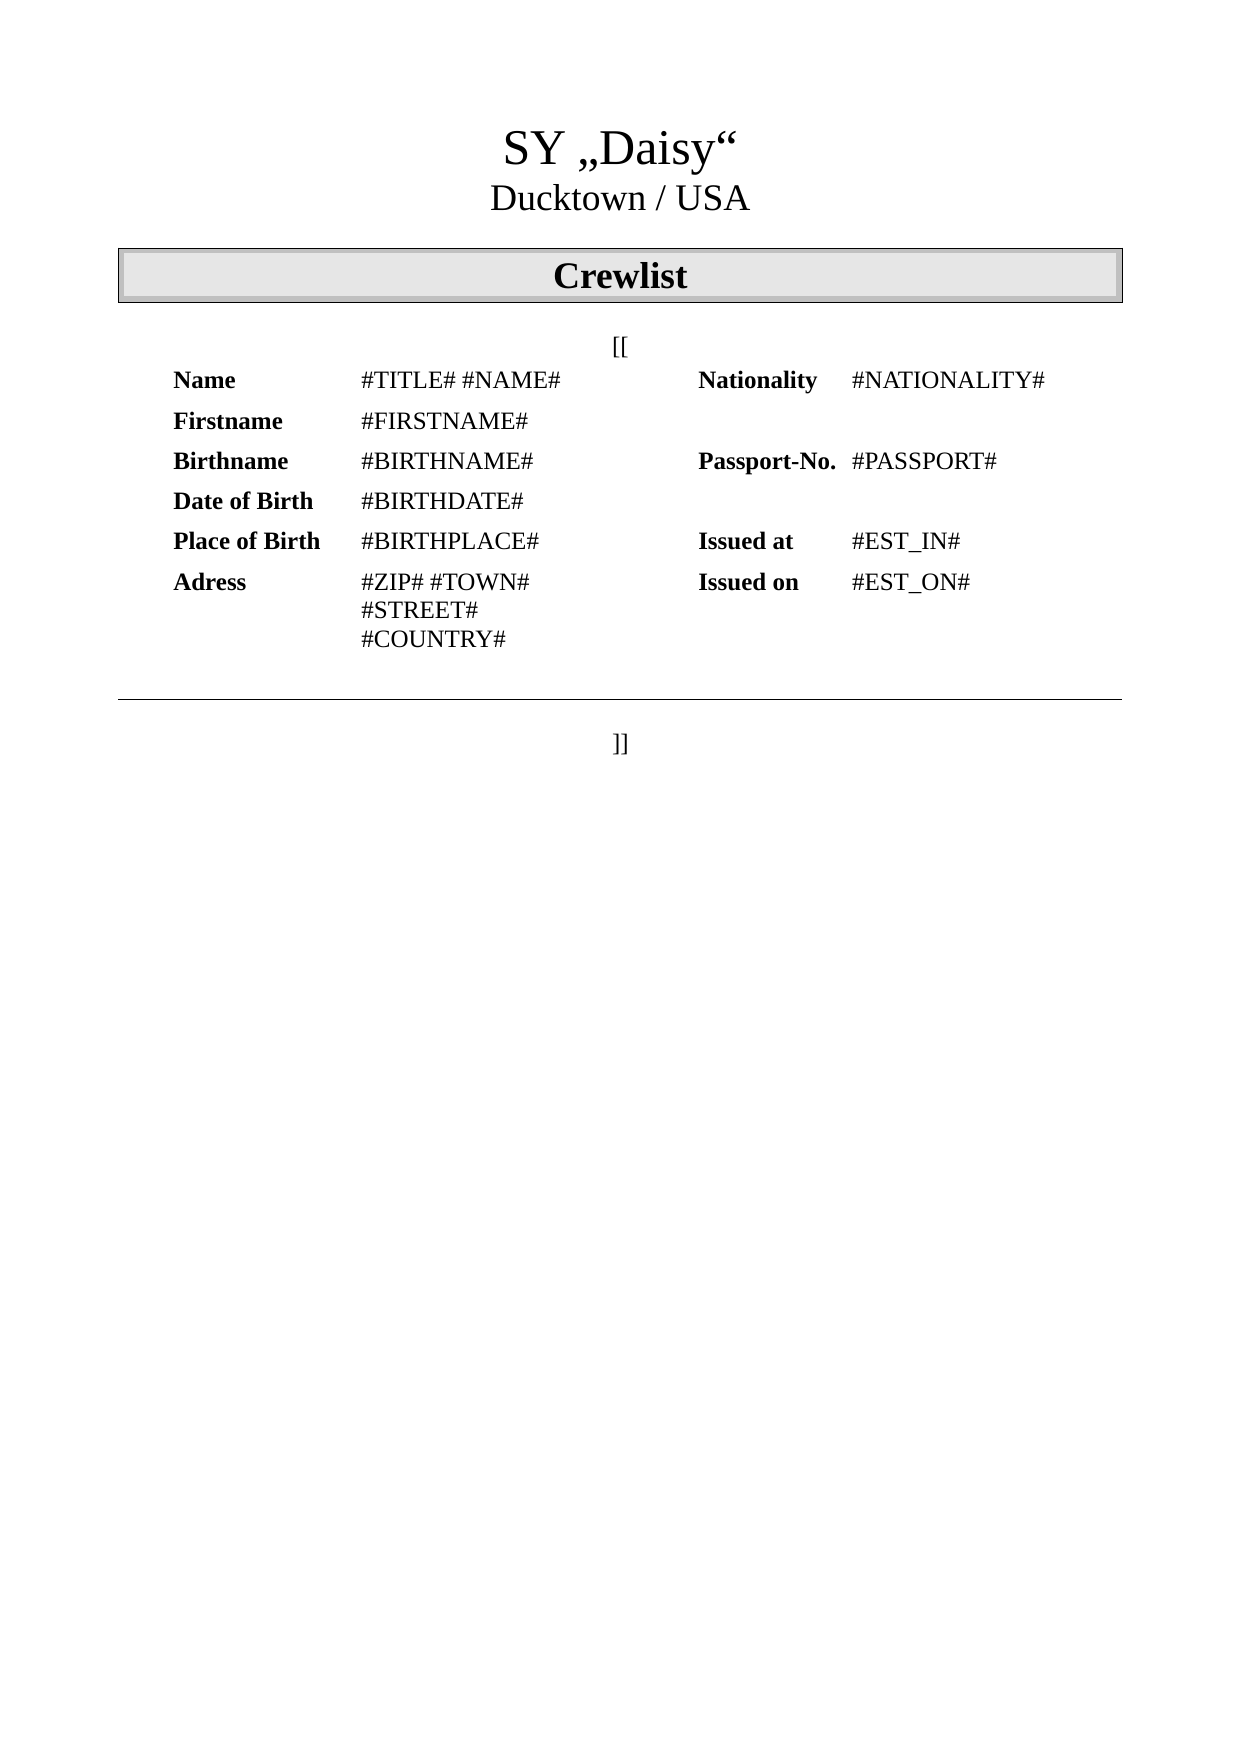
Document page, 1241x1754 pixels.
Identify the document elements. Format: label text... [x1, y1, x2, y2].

table_cell #EST_ON# [846, 561, 1072, 658]
table_header Crewlist [119, 249, 1122, 302]
text ]] [118, 728, 1122, 756]
table_cell Passport-No. [692, 440, 846, 480]
table_cell #BIRTHPLACE# [355, 521, 692, 561]
table_cell [846, 400, 1072, 440]
table_header Name [168, 360, 355, 400]
table_cell Issued at [692, 521, 846, 561]
table_cell #BIRTHNAME# [355, 440, 692, 480]
table_cell #FIRSTNAME# [355, 400, 692, 440]
table_header Nationality [692, 360, 846, 400]
table_cell #ZIP# #TOWN# #STREET# #COUNTRY# [355, 561, 692, 658]
table_cell [692, 480, 846, 521]
table_cell Issued on [692, 561, 846, 658]
table_cell Date of Birth [168, 480, 355, 521]
table_cell #PASSPORT# [846, 440, 1072, 480]
table_cell Adress [168, 561, 355, 658]
table_header #TITLE# #NAME# [355, 360, 692, 400]
table_header [118, 659, 1122, 699]
table_cell [692, 400, 846, 440]
table_cell Birthname [168, 440, 355, 480]
text [[ [118, 331, 1122, 360]
table_cell Firstname [168, 400, 355, 440]
table_cell #BIRTHDATE# [355, 480, 692, 521]
text SY „Daisy“ Ducktown / USA [118, 118, 1122, 219]
table_cell Place of Birth [168, 521, 355, 561]
table_cell #EST_IN# [846, 521, 1072, 561]
table_header #NATIONALITY# [846, 360, 1072, 400]
table_cell [846, 480, 1072, 521]
